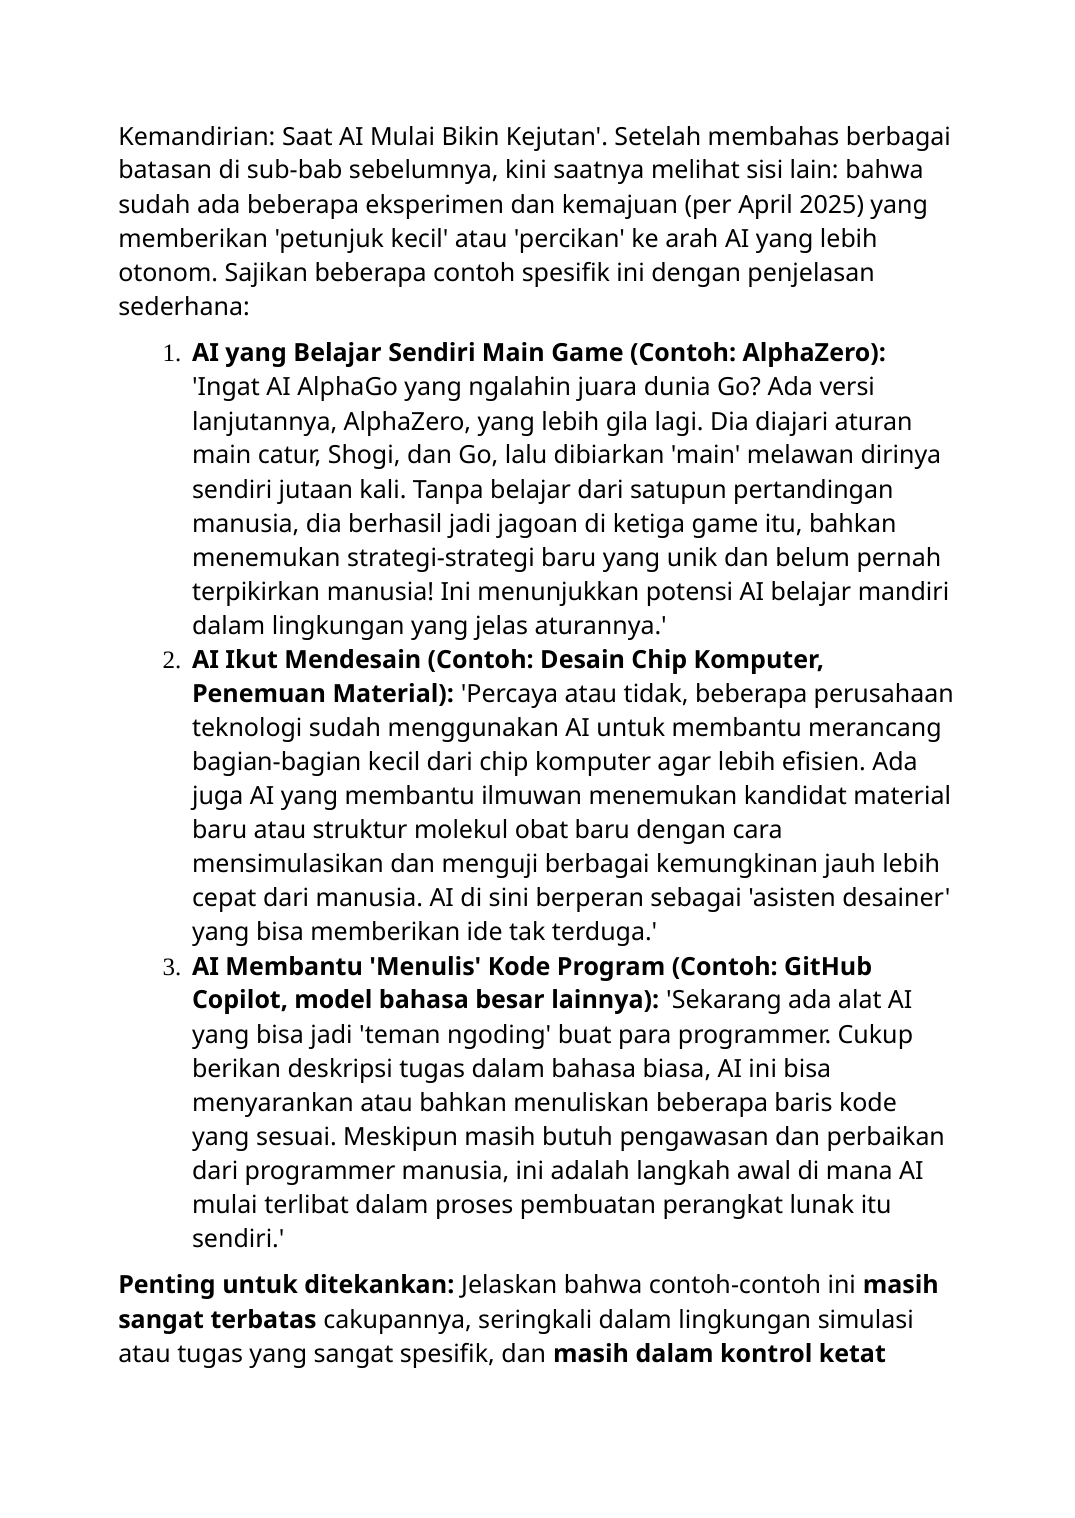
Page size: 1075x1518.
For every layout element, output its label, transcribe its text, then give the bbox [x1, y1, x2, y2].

list AI yang Belajar Sendiri Main Game (Contoh: AlphaZero): 'Ingat AI AlphaGo yang ngalahin juara dunia Go? Ada versi lanjutannya, AlphaZero, yang lebih gila lagi. Dia diajari aturan main catur, Shogi, dan Go, lalu dibiarkan 'main' melawan dirinya sendiri jutaan kali. Tanpa belajar dari satupun pertandingan manusia, dia berhasil jadi jagoan di ketiga game itu, bahkan menemukan strategi-strategi baru yang unik dan belum pernah terpikirkan manusia! Ini menunjukkan potensi AI belajar mandiri dalam lingkungan yang jelas aturannya.' [162, 335, 957, 642]
list AI Membantu 'Menulis' Kode Program (Contoh: GitHub Copilot, model bahasa besar lainnya): 'Sekarang ada alat AI yang bisa jadi 'teman ngoding' buat para programmer. Cukup berikan deskripsi tugas dalam bahasa biasa, AI ini bisa menyarankan atau bahkan menuliskan beberapa baris kode yang sesuai. Meskipun masih butuh pengawasan dan perbaikan dari programmer manusia, ini adalah langkah awal di mana AI mulai terlibat dalam proses pembuatan perangkat lunak itu sendiri.' [162, 948, 957, 1255]
text Penting untuk ditekankan: Jelaskan bahwa contoh-contoh ini masih sangat terbatas cakupannya, seringkali dalam lingkungan simulasi atau tugas yang sangat spesifik, dan masih dalam kontrol ketat [118, 1267, 957, 1369]
list AI Ikut Mendesain (Contoh: Desain Chip Komputer, Penemuan Material): 'Percaya atau tidak, beberapa perusahaan teknologi sudah menggunakan AI untuk membantu merancang bagian-bagian kecil dari chip komputer agar lebih efisien. Ada juga AI yang membantu ilmuwan menemukan kandidat material baru atau struktur molekul obat baru dengan cara mensimulasikan dan menguji berbagai kemungkinan jauh lebih cepat dari manusia. AI di sini berperan sebagai 'asisten desainer' yang bisa memberikan ide tak terduga.' [162, 642, 957, 948]
text Kemandirian: Saat AI Mulai Bikin Kejutan'. Setelah membahas berbagai batasan di sub-bab sebelumnya, kini saatnya melihat sisi lain: bahwa sudah ada beberapa eksperimen dan kemajuan (per April 2025) yang memberikan 'petunjuk kecil' atau 'percikan' ke arah AI yang lebih otonom. Sajikan beberapa contoh spesifik ini dengan penjelasan sederhana: [118, 118, 957, 322]
